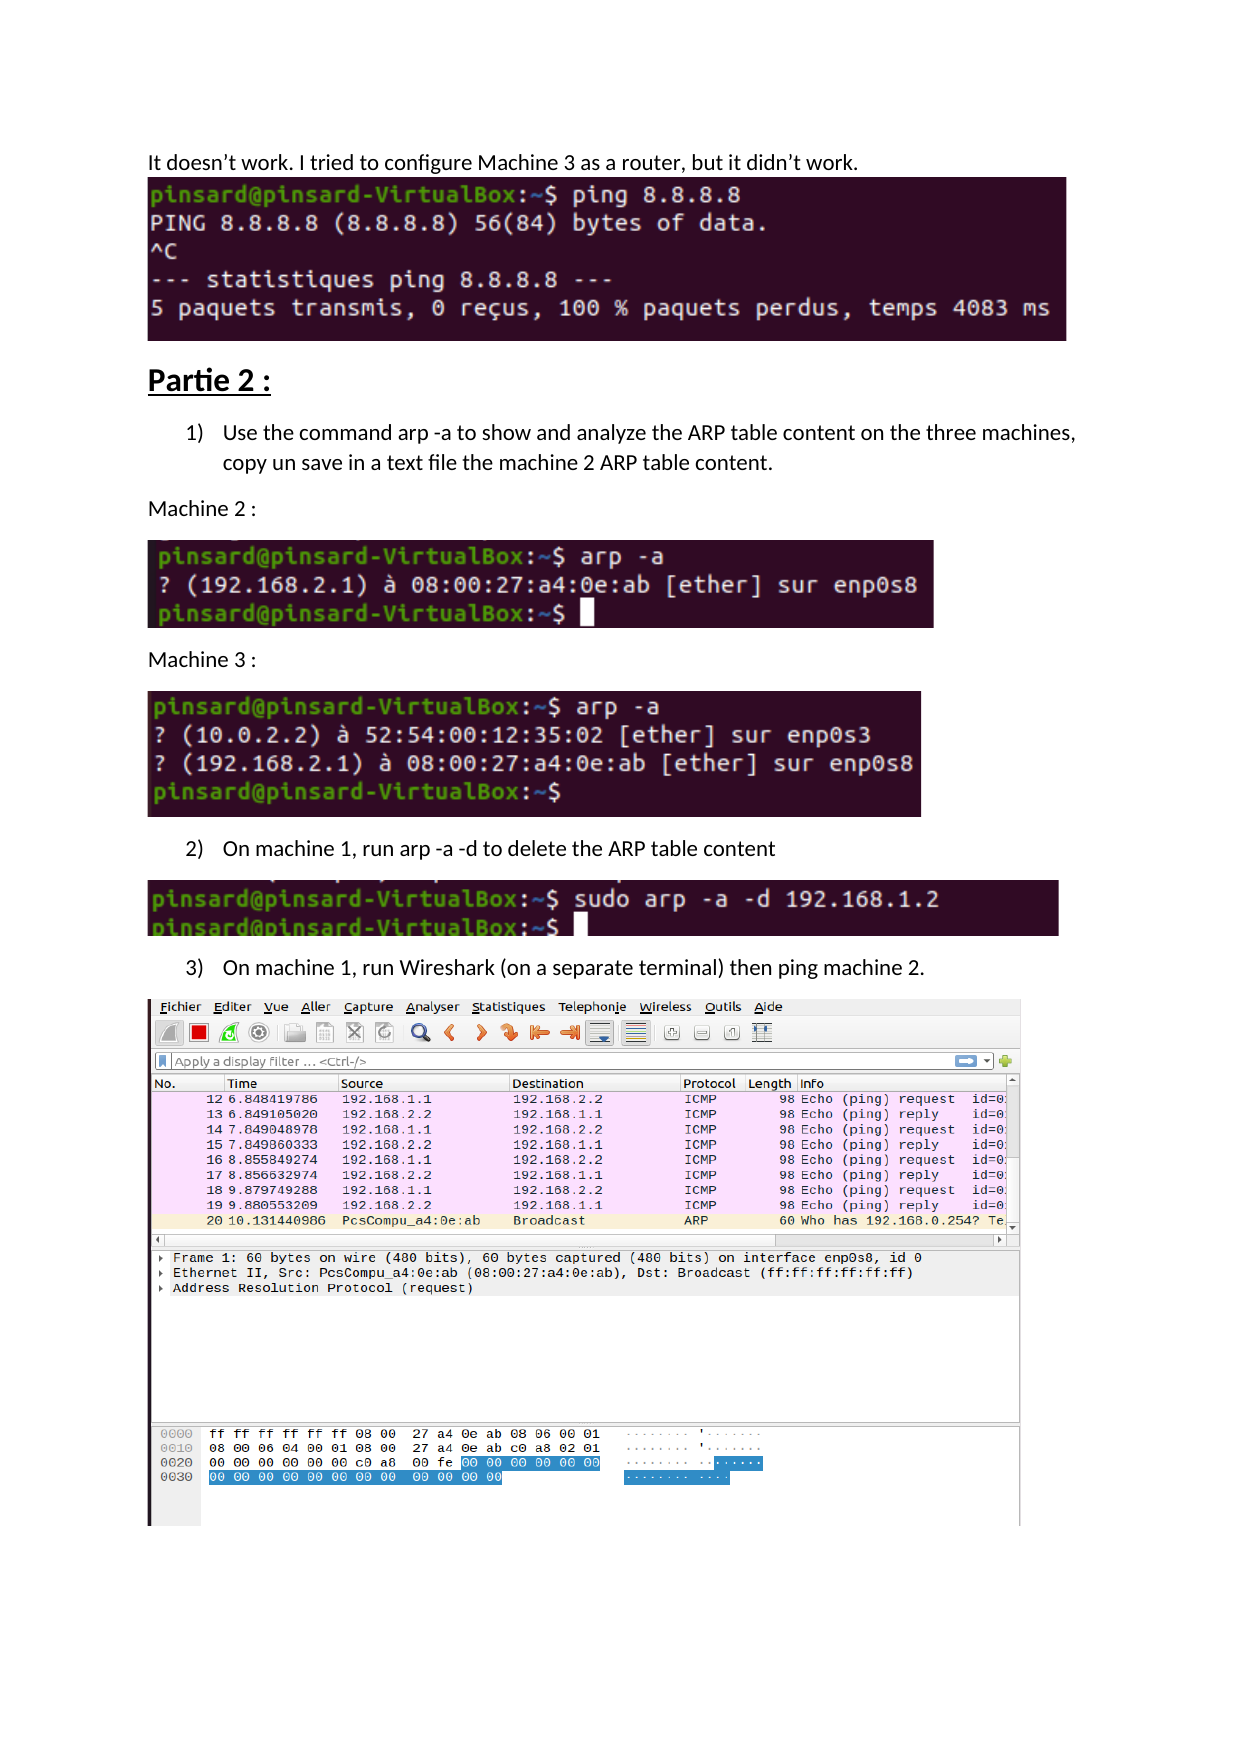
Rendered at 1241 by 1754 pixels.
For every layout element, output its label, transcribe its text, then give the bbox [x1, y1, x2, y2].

text Machine 2 : [148, 494, 1093, 522]
text Partie 2 : [148, 359, 1093, 400]
list Use the command arp -a to show and analyze the ARP table content on the three machines, copy un save in a text file the machine 2 ARP table content. [185, 418, 1093, 476]
text Machine 3 : [148, 645, 1093, 673]
list On machine 1, run arp -a -d to delete the ARP table content [185, 834, 1093, 862]
list On machine 1, run Wireshark (on a separate terminal) then ping machine 2. [185, 953, 1093, 981]
text It doesn’t work. I tried to configure Machine 3 as a router, but it didn’t work. [148, 148, 1093, 341]
